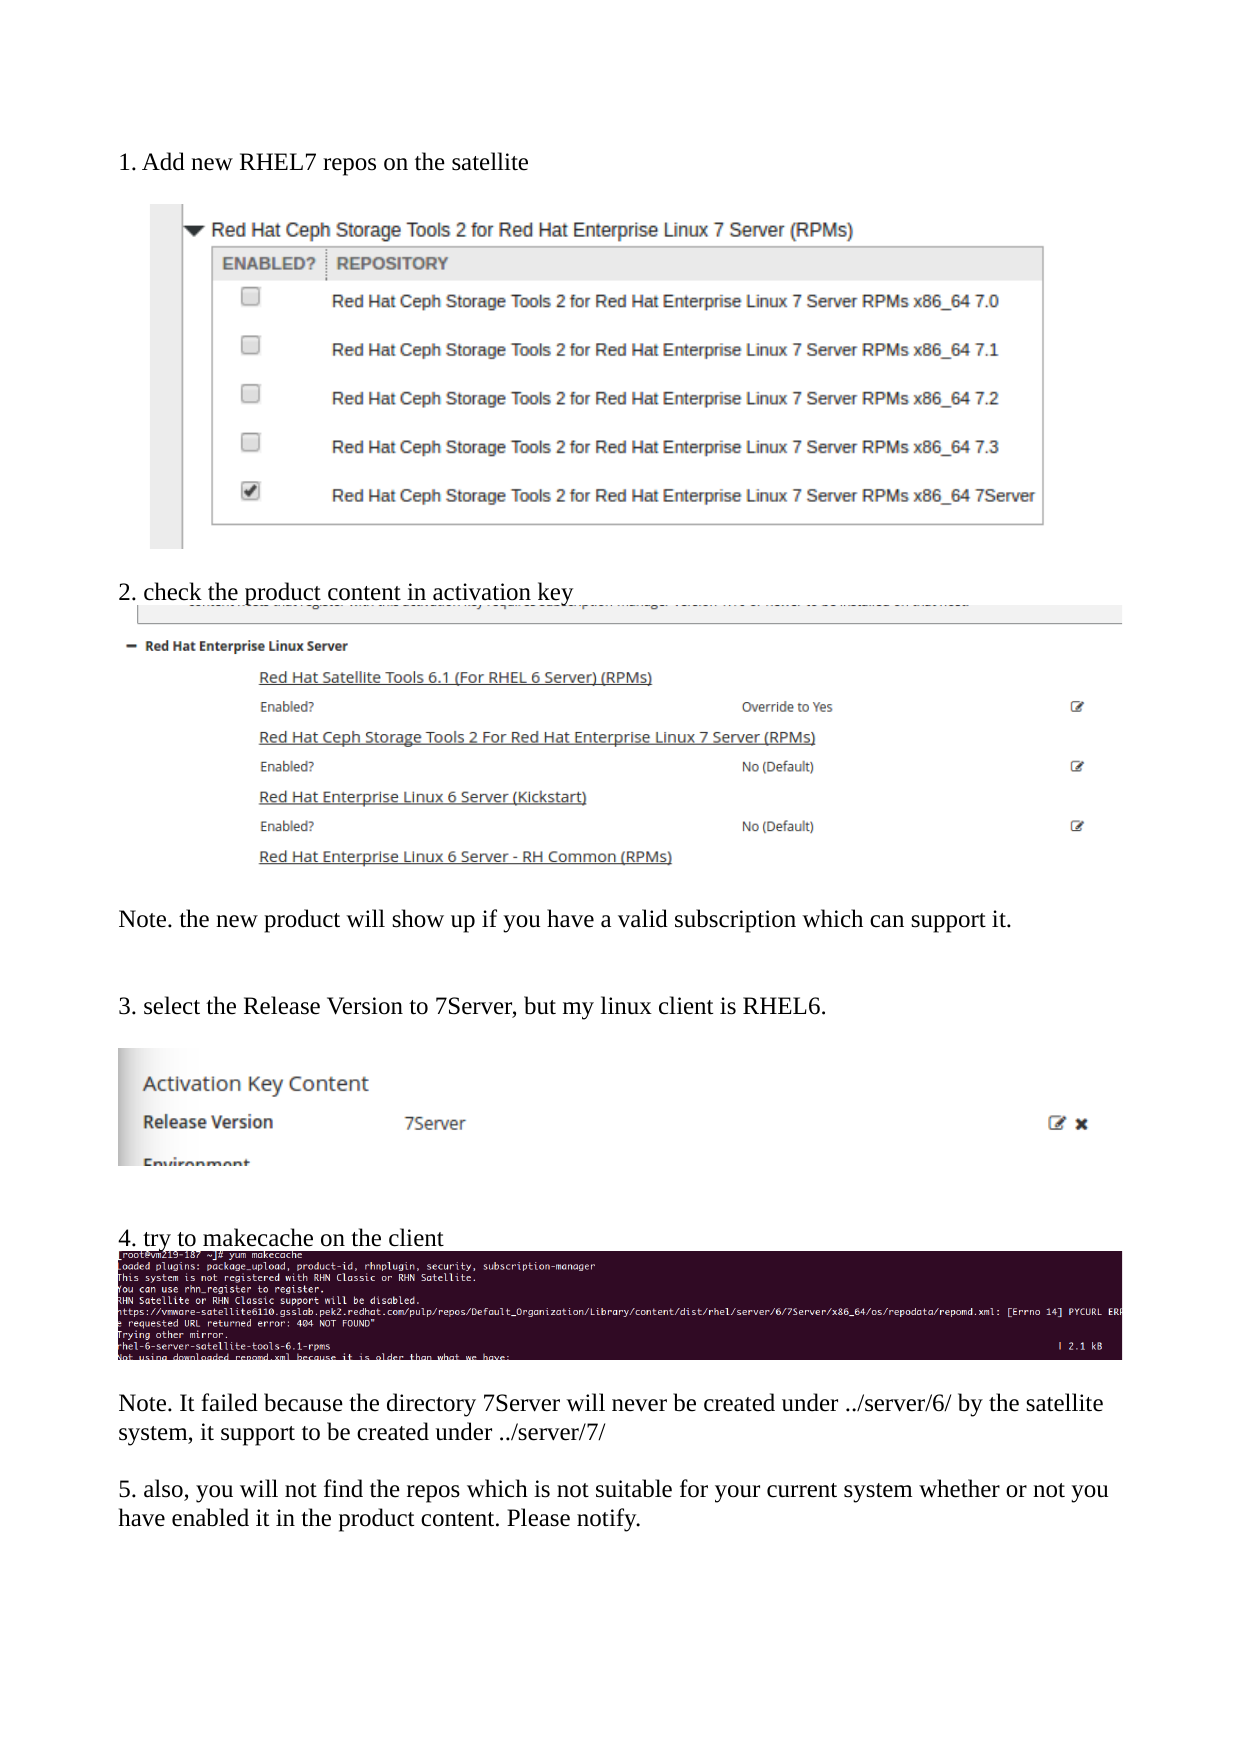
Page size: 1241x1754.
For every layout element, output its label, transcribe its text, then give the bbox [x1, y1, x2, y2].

text 3. select the Release Version to 7Server, but my linux client is RHEL6. [118, 991, 1122, 1019]
text 1. Add new RHEL7 repos on the satellite [118, 147, 1122, 176]
picture [149, 204, 1091, 549]
text Note. the new product will show up if you have a valid subscription which can support it. [118, 904, 1122, 933]
text 5. also, you will not find the repos which is not suitable for your current system whether or not you have enabled it in the product content. Please notify. [118, 1474, 1122, 1532]
text 2. check the product content in activation key [118, 577, 1122, 605]
picture [118, 605, 1123, 876]
text Note. It failed because the directory 7Server will never be created under ../server/6/ by the satellite system, it support to be created under ../server/7/ [118, 1388, 1122, 1446]
picture [118, 1048, 1123, 1166]
text 4. try to makecache on the client [118, 1223, 1122, 1251]
picture [118, 1251, 1123, 1360]
